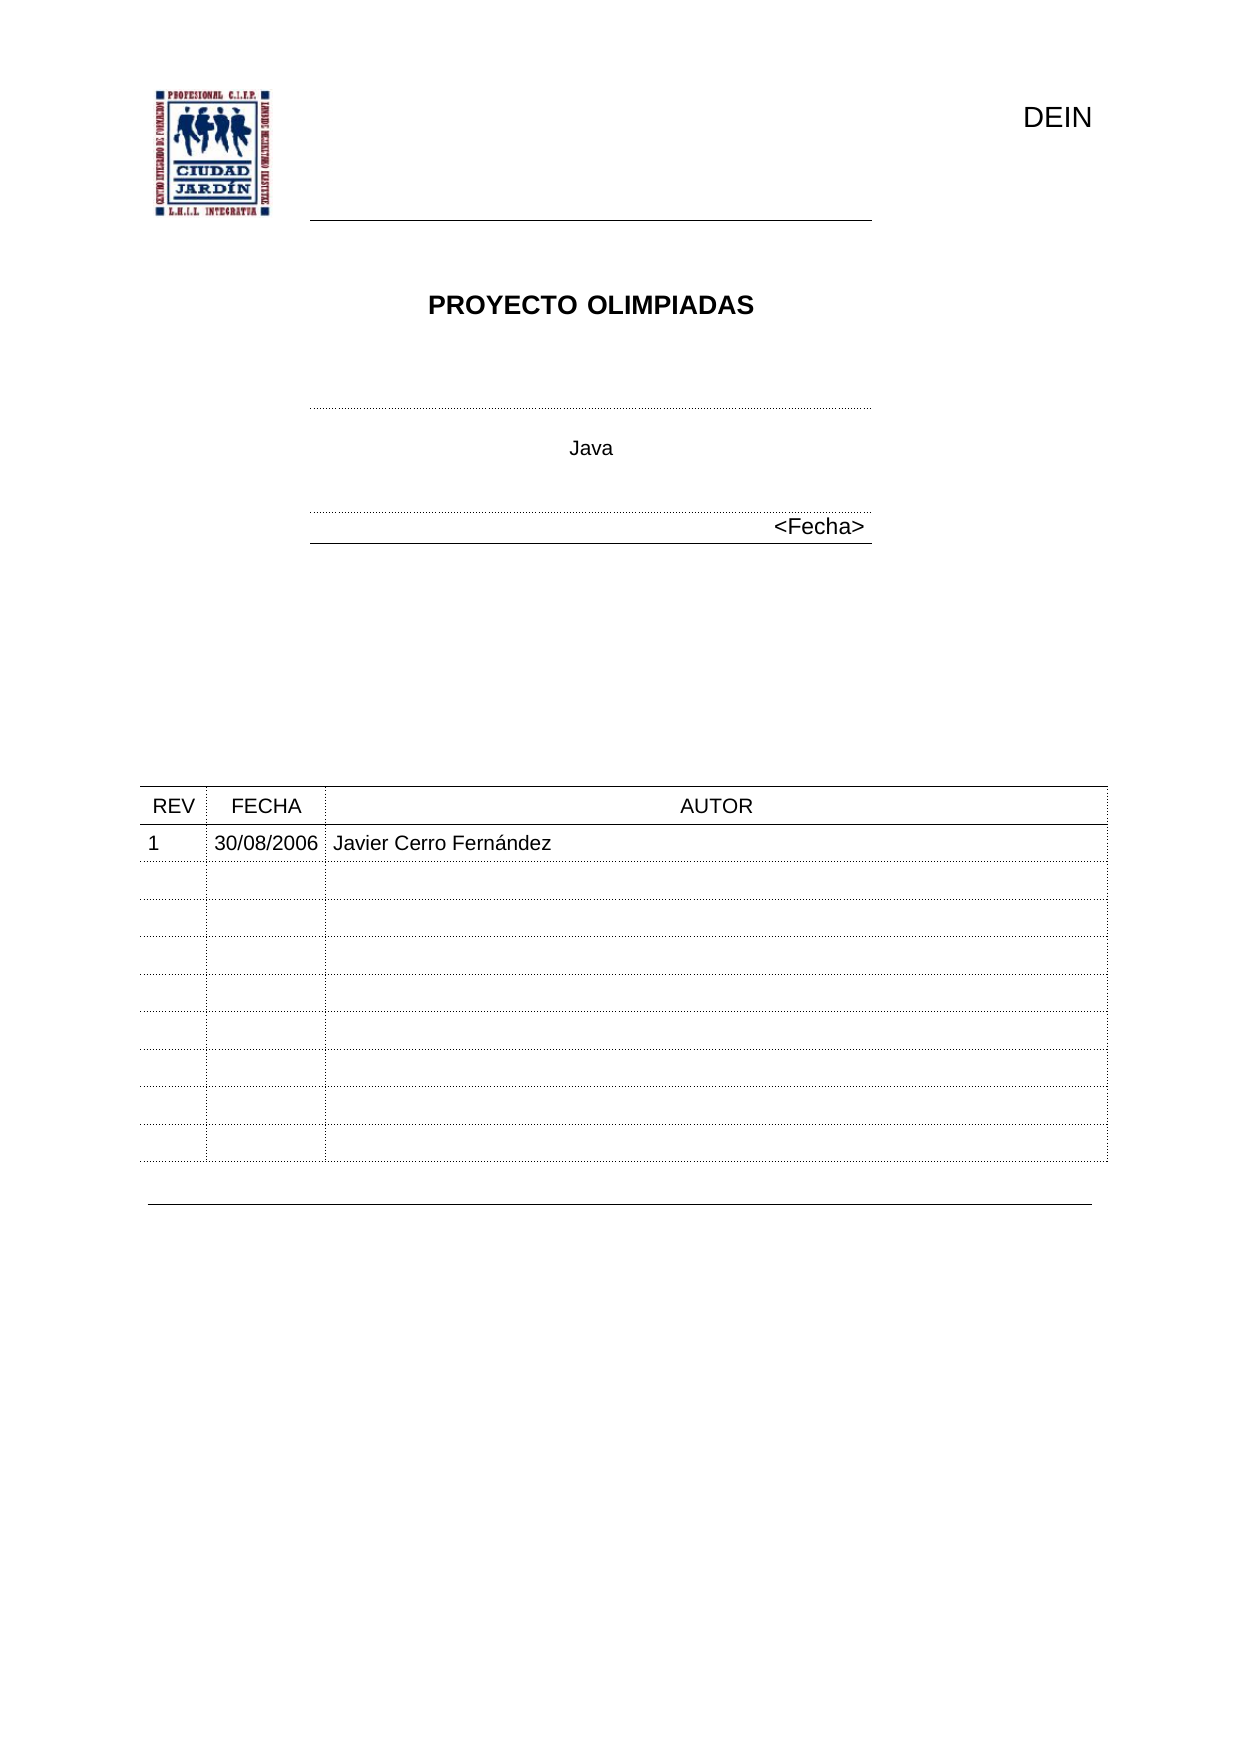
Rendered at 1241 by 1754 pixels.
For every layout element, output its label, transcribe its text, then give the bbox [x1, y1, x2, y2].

table_cell [207, 936, 326, 974]
table_cell [140, 974, 207, 1011]
table_cell [310, 512, 532, 543]
table_header REv [140, 787, 207, 824]
table_cell [326, 1049, 1107, 1086]
picture [152, 89, 273, 218]
table_cell [207, 1011, 326, 1049]
table_cell [207, 1086, 326, 1124]
table_cell [326, 899, 1107, 936]
table_cell [207, 974, 326, 1011]
table_cell 1 [140, 825, 207, 861]
table_cell [140, 1086, 207, 1124]
table_cell [207, 861, 326, 899]
table_cell [140, 1124, 207, 1161]
table_cell Javier Cerro Fernández [326, 825, 1107, 861]
table_cell [326, 1086, 1107, 1124]
table_cell [140, 936, 207, 974]
table_cell [140, 1011, 207, 1049]
table_cell [140, 1049, 207, 1086]
table_cell <Fecha> [532, 512, 872, 543]
table_header Fecha [207, 787, 326, 824]
table_cell [140, 861, 207, 899]
table_cell [326, 1011, 1107, 1049]
table_cell [207, 899, 326, 936]
table_cell [326, 861, 1107, 899]
table_cell Java [310, 408, 872, 512]
table_cell [326, 974, 1107, 1011]
table_header Autor [326, 787, 1107, 824]
table_cell [207, 1124, 326, 1161]
table_cell [140, 899, 207, 936]
table_header proyecto olimpiadas [310, 221, 872, 408]
table_cell [326, 1124, 1107, 1161]
table_cell [326, 936, 1107, 974]
table_cell [207, 1049, 326, 1086]
table_cell 30/08/2006 [207, 825, 326, 861]
